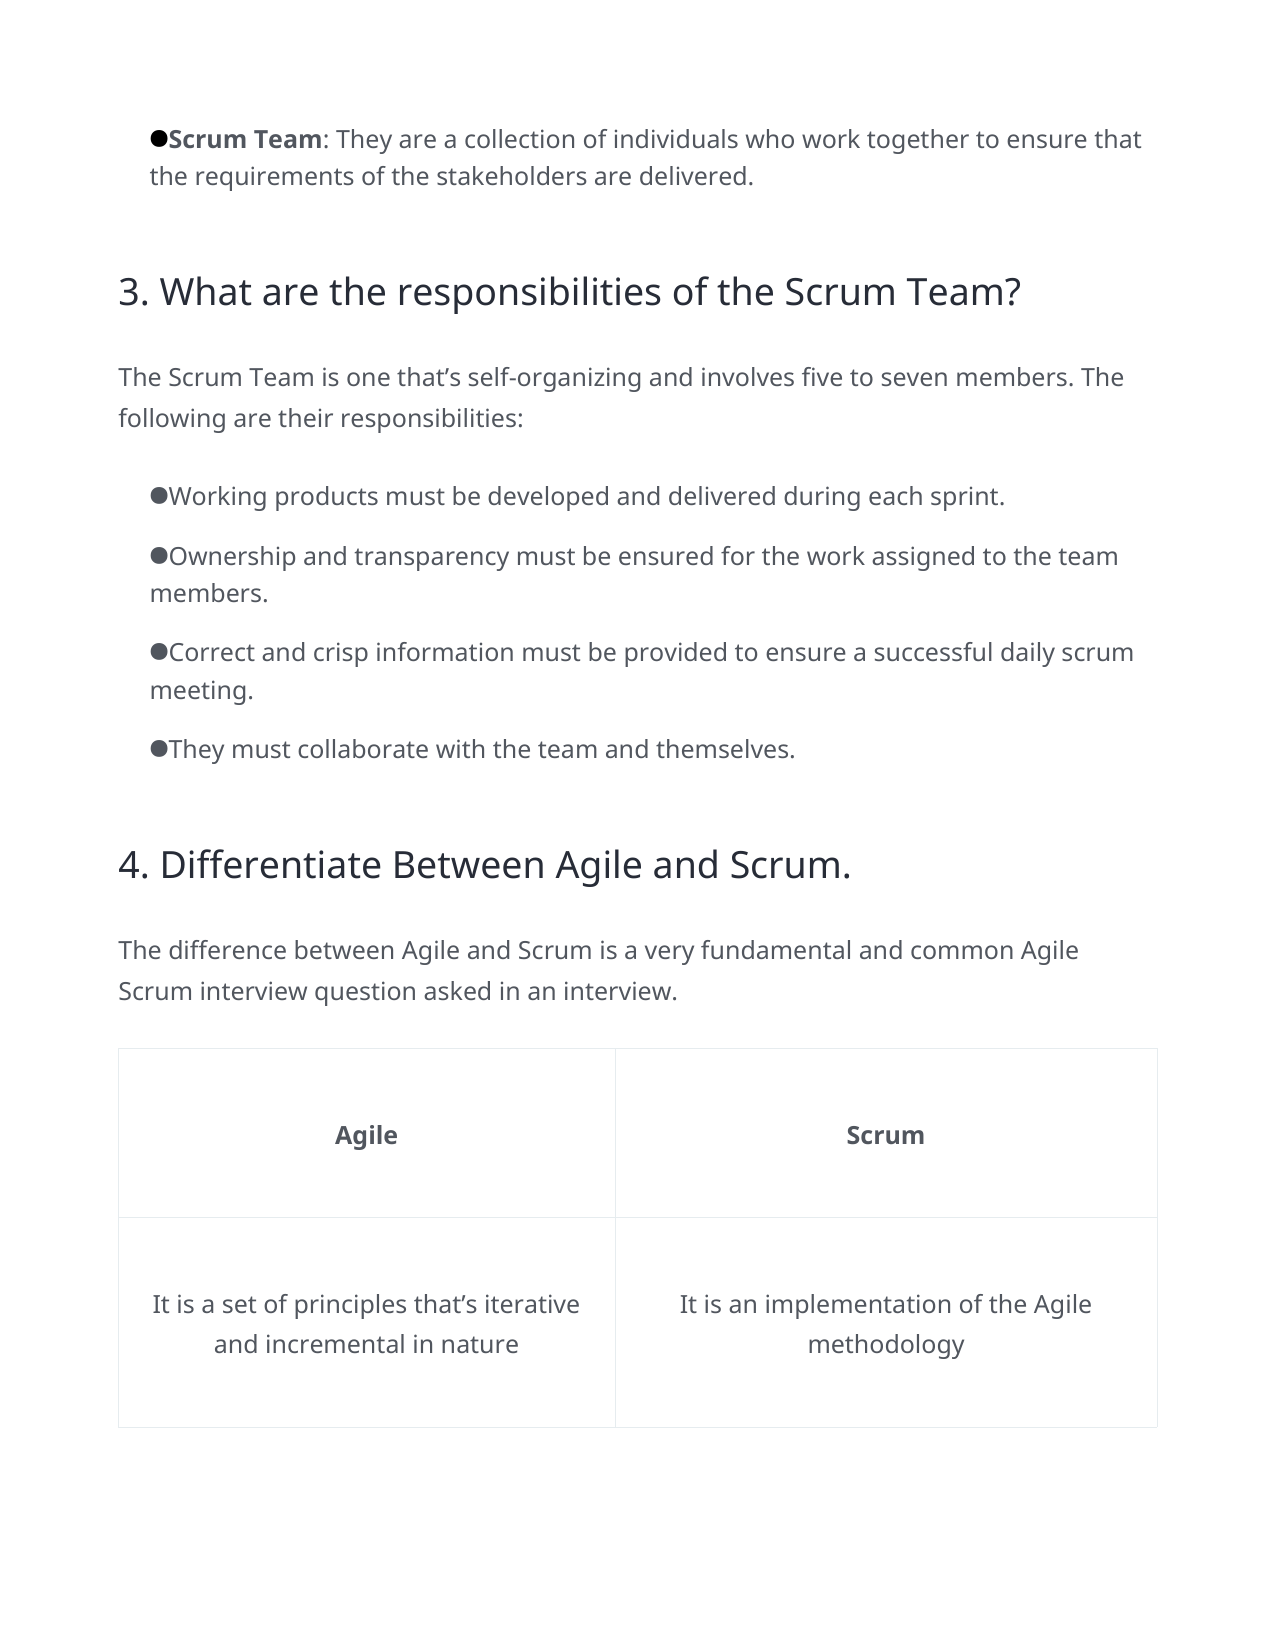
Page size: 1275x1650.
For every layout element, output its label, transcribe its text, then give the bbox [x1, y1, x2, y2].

table_header Agile [119, 1049, 615, 1217]
list Correct and crisp information must be provided to ensure a successful daily scrum meeting. [118, 632, 1157, 707]
text The Scrum Team is one that’s self-organizing and involves five to seven members. The following are their responsibilities: [118, 353, 1157, 435]
text The difference between Agile and Scrum is a very fundamental and common Agile Scrum interview question asked in an interview. [118, 926, 1157, 1008]
subtitle 4. Differentiate Between Agile and Scrum. [118, 838, 1157, 889]
table_header Scrum [616, 1049, 1157, 1217]
table_cell It is an implementation of the Agile methodology [616, 1218, 1157, 1427]
list Working products must be developed and delivered during each sprint. [118, 475, 1157, 513]
list Ownership and transparency must be ensured for the work assigned to the team members. [118, 535, 1157, 610]
list Scrum Team: They are a collection of individuals who work together to ensure that the requirements of the stakeholders are delivered. [118, 118, 1157, 193]
subtitle 3. What are the responsibilities of the Scrum Team? [118, 265, 1157, 316]
list They must collaborate with the team and themselves. [118, 728, 1157, 766]
table_cell It is a set of principles that’s iterative and incremental in nature [119, 1218, 615, 1427]
